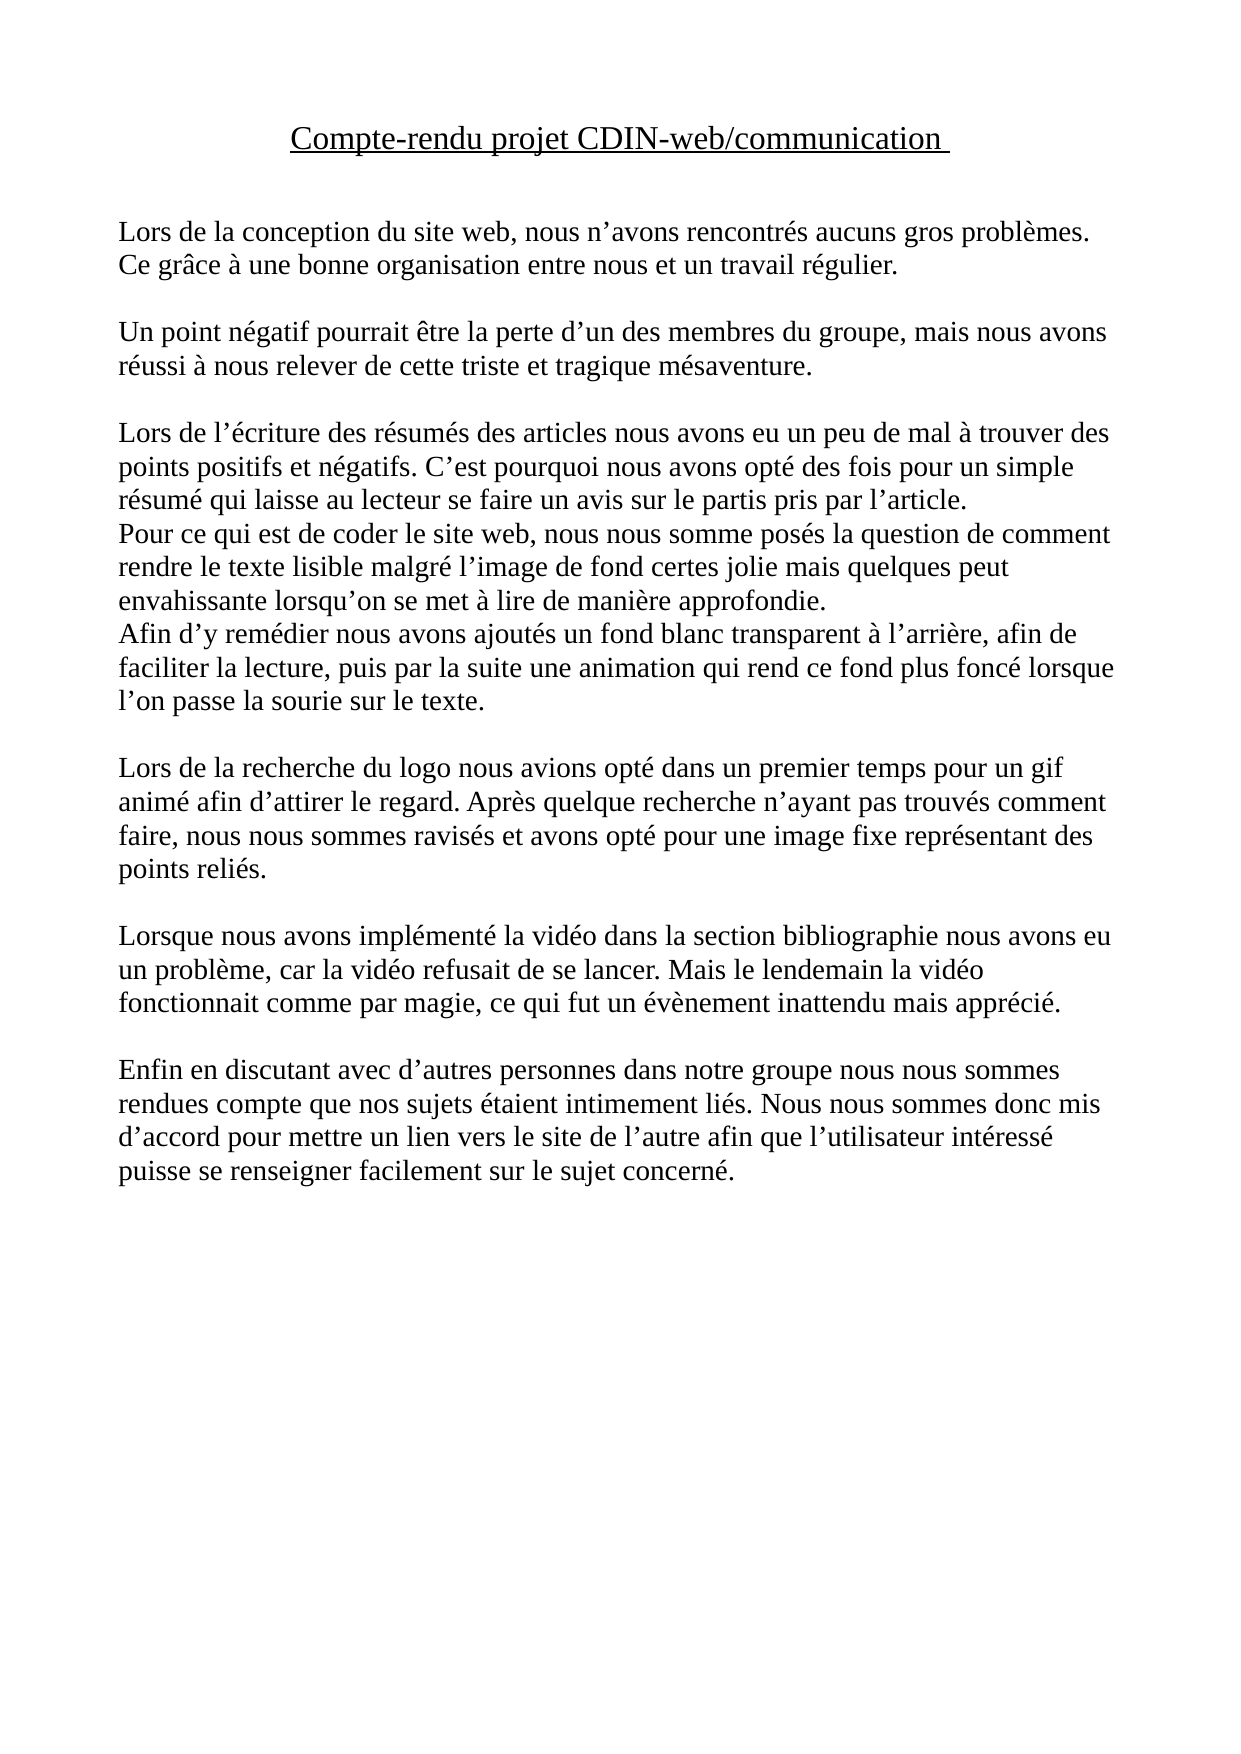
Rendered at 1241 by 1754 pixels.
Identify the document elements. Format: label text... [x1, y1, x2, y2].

text Afin d’y remédier nous avons ajoutés un fond blanc transparent à l’arrière, afin de faciliter la lecture, puis par la suite une animation qui rend ce fond plus foncé lorsque l’on passe la sourie sur le texte. [118, 616, 1122, 717]
text Enfin en discutant avec d’autres personnes dans notre groupe nous nous sommes rendues compte que nos sujets étaient intimement liés. Nous nous sommes donc mis d’accord pour mettre un lien vers le site de l’autre afin que l’utilisateur intéressé puisse se renseigner facilement sur le sujet concerné. [118, 1052, 1122, 1187]
text Lors de la conception du site web, nous n’avons rencontrés aucuns gros problèmes. Ce grâce à une bonne organisation entre nous et un travail régulier. [118, 214, 1122, 281]
text Lors de l’écriture des résumés des articles nous avons eu un peu de mal à trouver des points positifs et négatifs. C’est pourquoi nous avons opté des fois pour un simple résumé qui laisse au lecteur se faire un avis sur le partis pris par l’article. [118, 415, 1122, 516]
text Pour ce qui est de coder le site web, nous nous somme posés la question de comment rendre le texte lisible malgré l’image de fond certes jolie mais quelques peut envahissante lorsqu’on se met à lire de manière approfondie. [118, 516, 1122, 616]
text Un point négatif pourrait être la perte d’un des membres du groupe, mais nous avons réussi à nous relever de cette triste et tragique mésaventure. [118, 281, 1122, 382]
text Lorsque nous avons implémenté la vidéo dans la section bibliographie nous avons eu un problème, car la vidéo refusait de se lancer. Mais le lendemain la vidéo fonctionnait comme par magie, ce qui fut un évènement inattendu mais apprécié. [118, 918, 1122, 1019]
text Lors de la recherche du logo nous avions opté dans un premier temps pour un gif animé afin d’attirer le regard. Après quelque recherche n’ayant pas trouvés comment faire, nous nous sommes ravisés et avons opté pour une image fixe représentant des points reliés. [118, 751, 1122, 885]
text Compte-rendu projet CDIN-web/communication [118, 118, 1122, 156]
